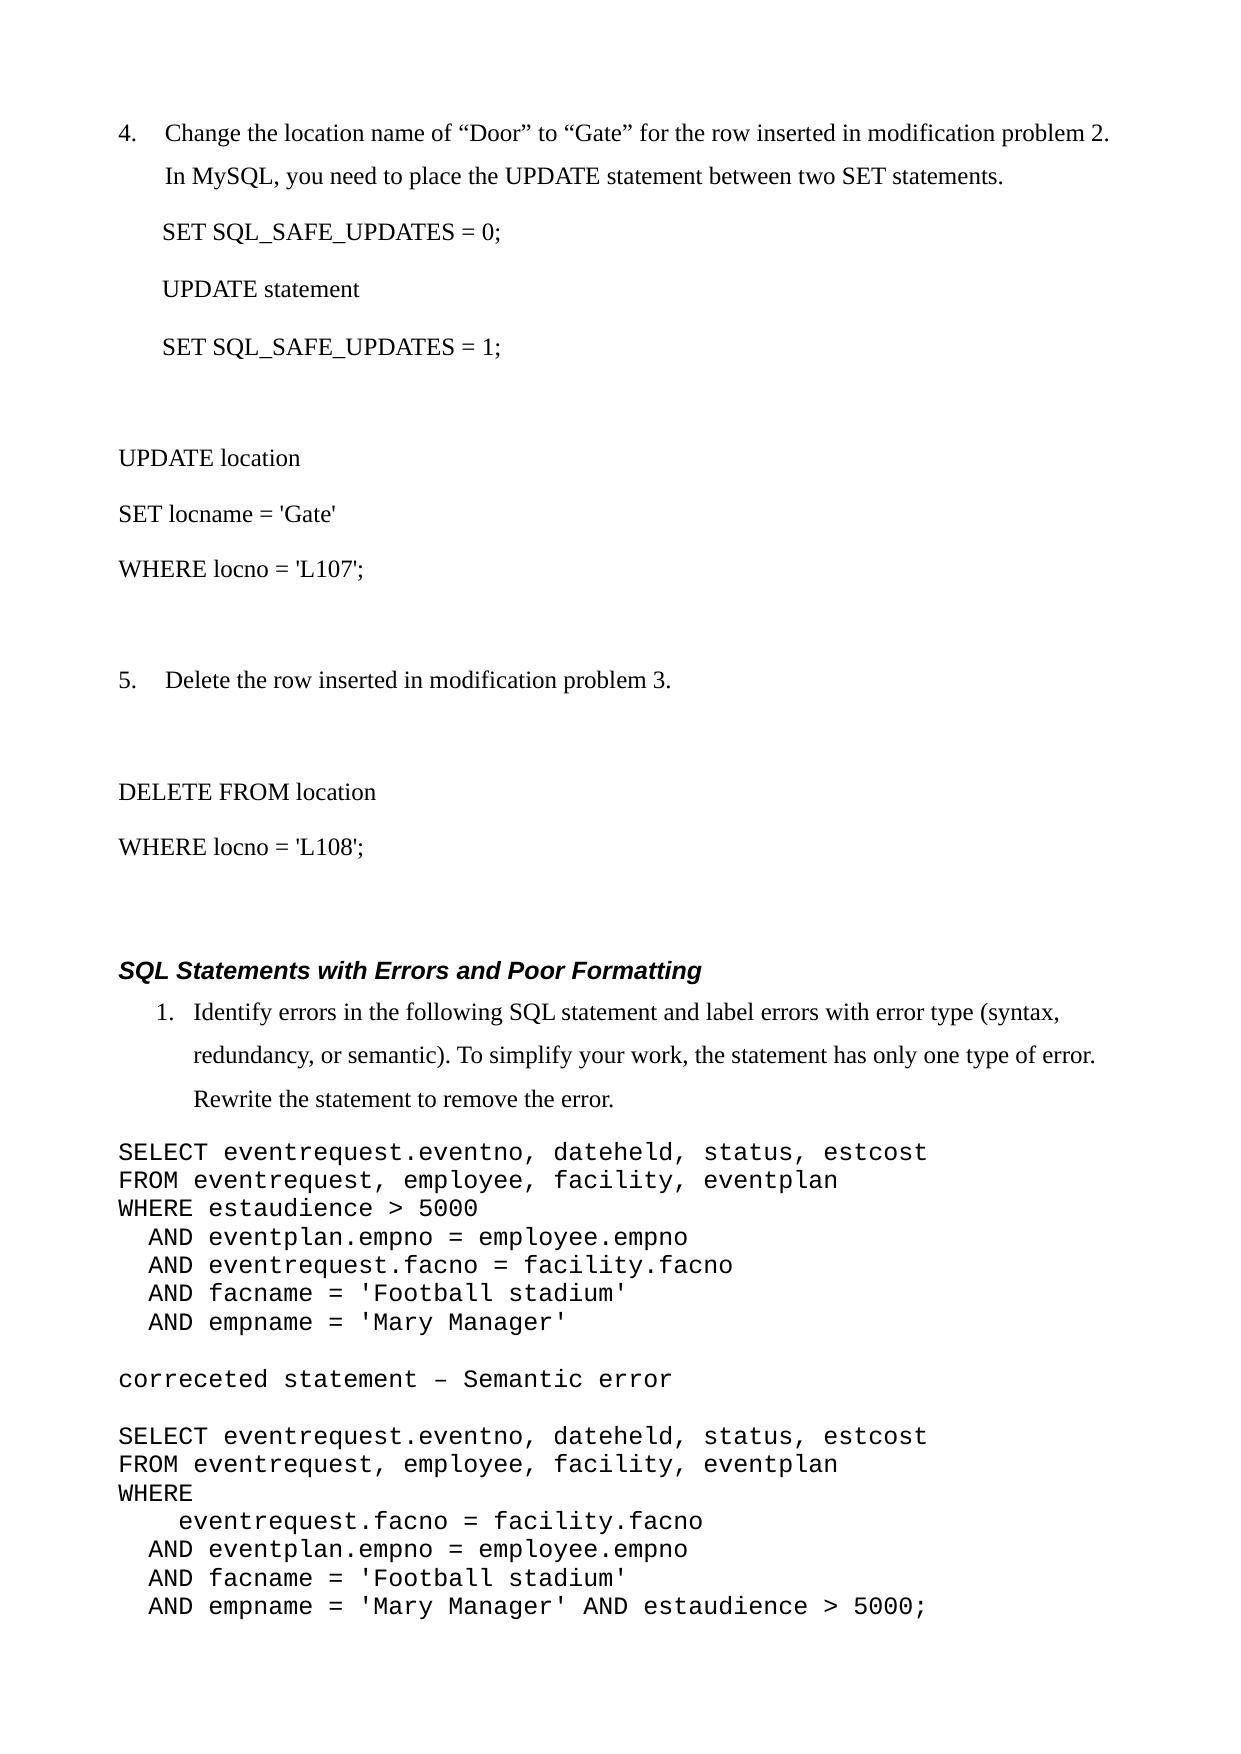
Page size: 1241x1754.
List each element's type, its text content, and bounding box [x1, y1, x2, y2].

text FROM eventrequest, employee, facility, eventplan [118, 1452, 1122, 1480]
text SELECT eventrequest.eventno, dateheld, status, estcost [118, 1139, 1122, 1168]
text eventrequest.facno = facility.facno [118, 1508, 1122, 1537]
text UPDATE statement [162, 274, 1122, 303]
text AND eventplan.empno = employee.empno [118, 1537, 1122, 1565]
text AND eventplan.empno = employee.empno [118, 1224, 1122, 1253]
text SET SQL_SAFE_UPDATES = 0; [162, 217, 1122, 246]
list Identify errors in the following SQL statement and label errors with error type (syntax, redundancy, or semantic). To simplify your work, the statement has only one type of error. Rewrite the statement to remove the error. [156, 997, 1122, 1112]
text AND eventrequest.facno = facility.facno [118, 1253, 1122, 1281]
text AND facname = 'Football stadium' [118, 1565, 1122, 1593]
text 5. Delete the row inserted in modification problem 3. [118, 666, 1122, 694]
text DELETE FROM location [118, 777, 1122, 806]
text WHERE [118, 1480, 1122, 1508]
text 4. Change the location name of “Door” to “Gate” for the row inserted in modification problem 2. In MySQL, you need to place the UPDATE statement between two SET statements. [118, 118, 1122, 190]
text UPDATE location [118, 443, 1122, 472]
text WHERE locno = 'L108'; [118, 832, 1122, 861]
text WHERE locno = 'L107'; [118, 554, 1122, 583]
text SET SQL_SAFE_UPDATES = 1; [118, 332, 1122, 361]
text SET locname = 'Gate' [118, 499, 1122, 527]
subtitle SQL Statements with Errors and Poor Formatting [118, 956, 1122, 985]
text AND empname = 'Mary Manager' AND estaudience > 5000; [118, 1593, 1122, 1622]
text FROM eventrequest, employee, facility, eventplan [118, 1168, 1122, 1196]
text correceted statement – Semantic error [118, 1366, 1122, 1395]
text WHERE estaudience > 5000 [118, 1196, 1122, 1224]
text AND facname = 'Football stadium' [118, 1281, 1122, 1309]
text SELECT eventrequest.eventno, dateheld, status, estcost [118, 1423, 1122, 1452]
text AND empname = 'Mary Manager' [118, 1309, 1122, 1338]
